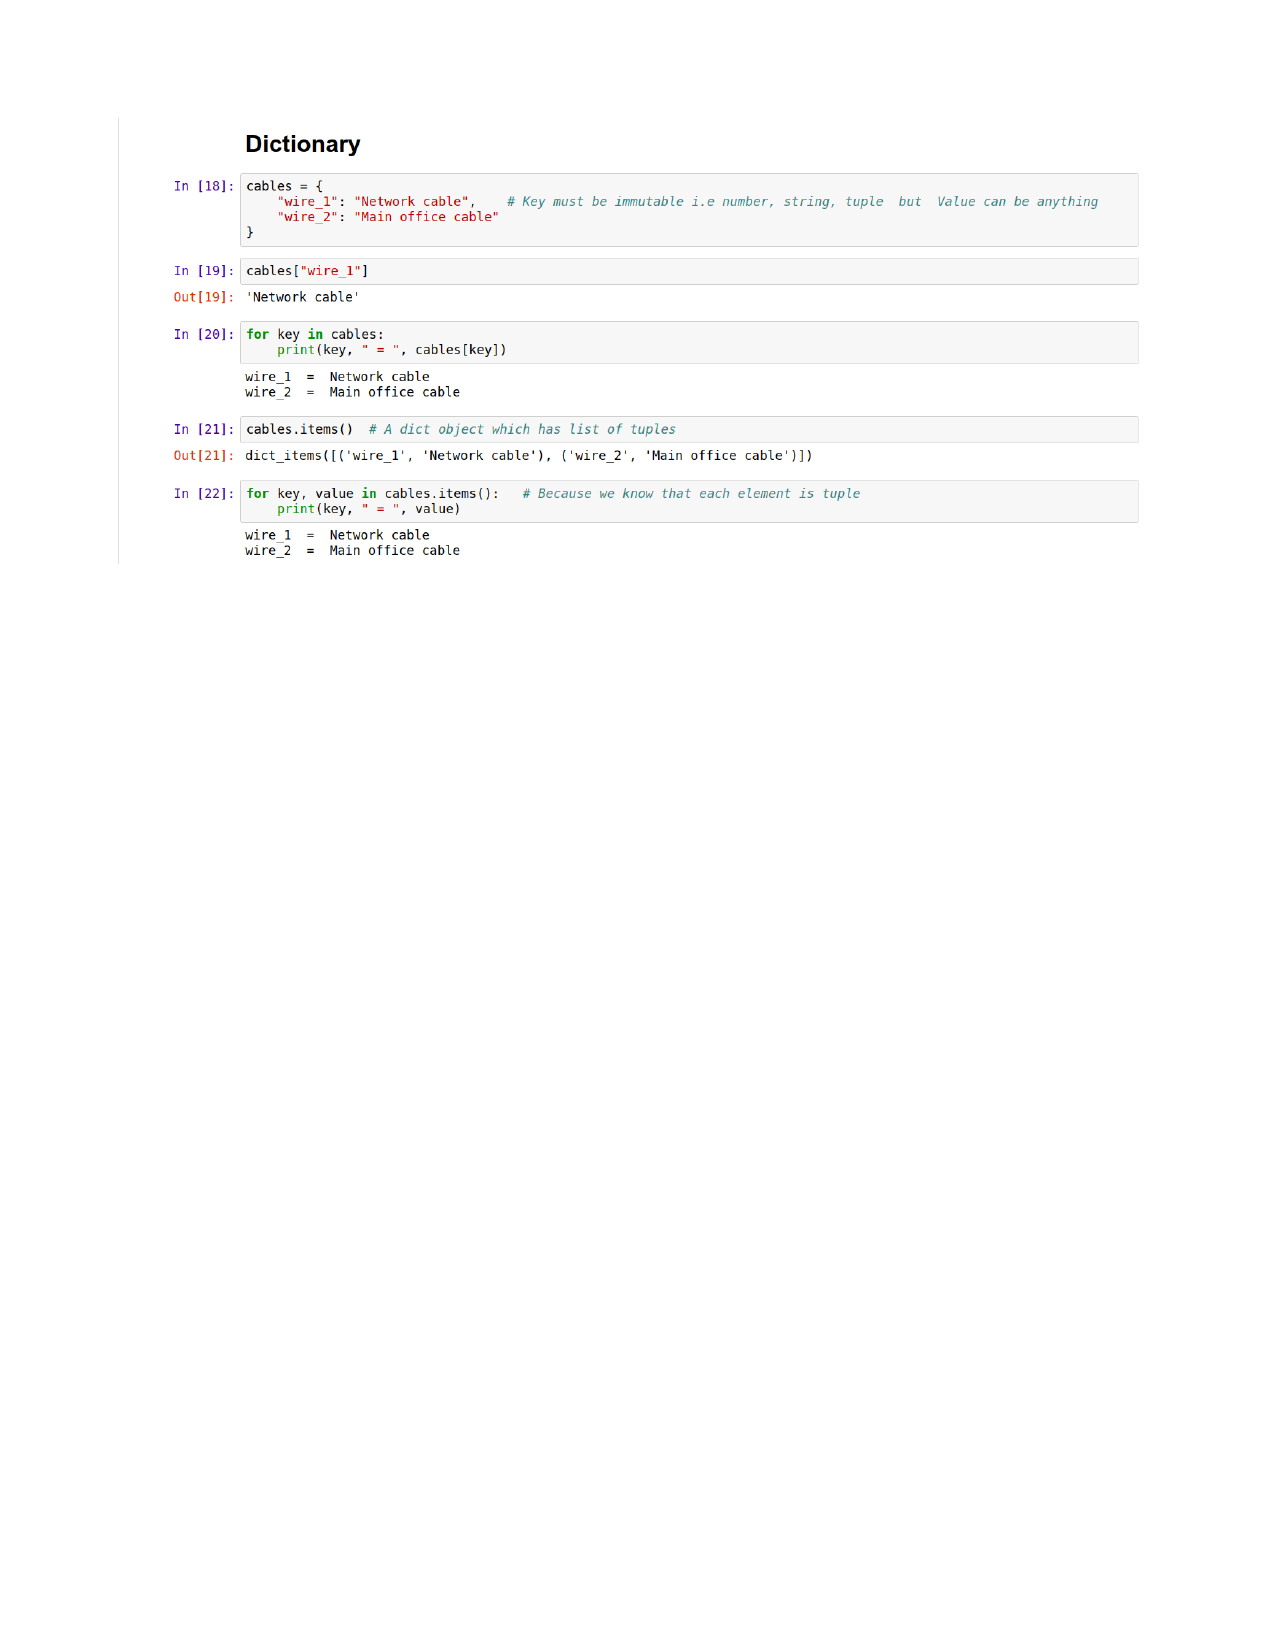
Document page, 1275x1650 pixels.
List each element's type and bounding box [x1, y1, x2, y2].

picture [118, 118, 1157, 564]
